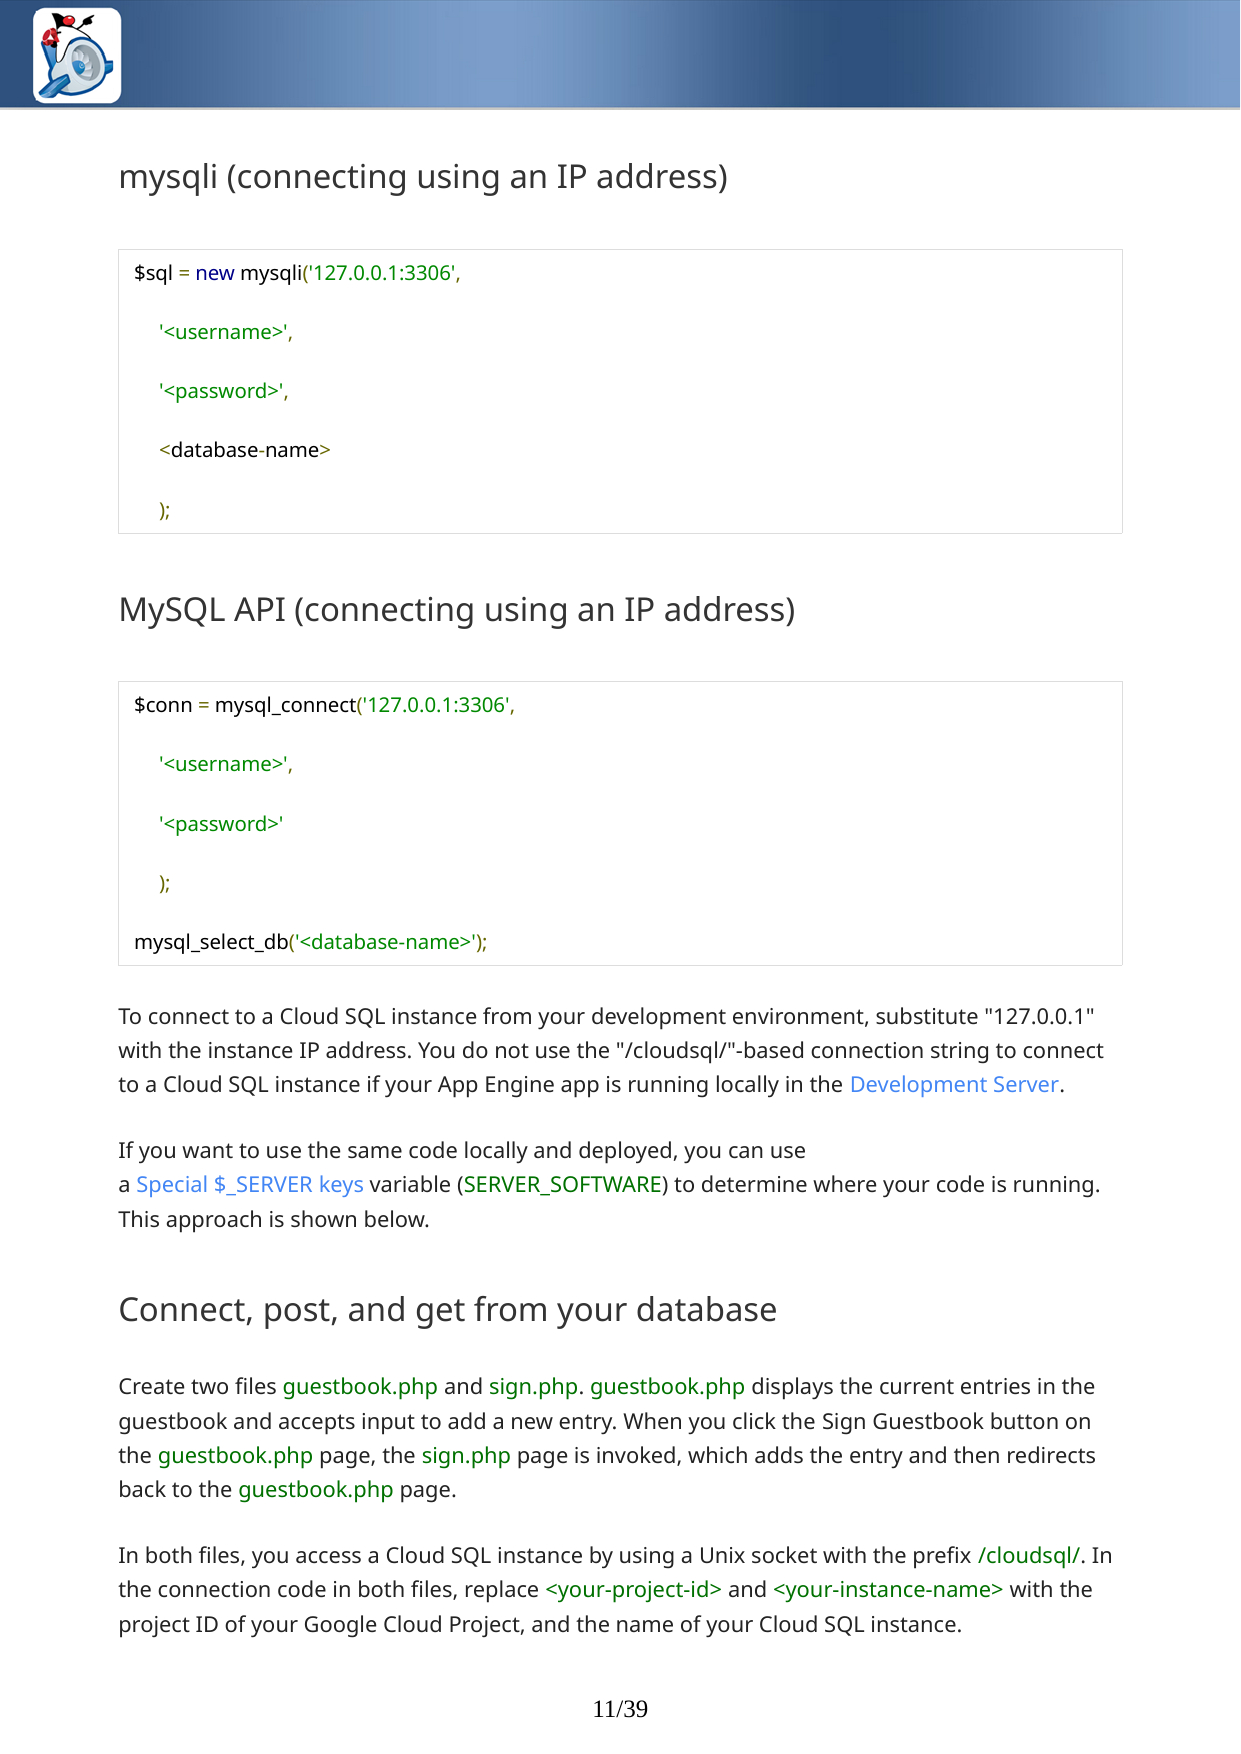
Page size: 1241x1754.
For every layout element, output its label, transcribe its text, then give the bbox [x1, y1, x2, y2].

text '<username>', [119, 740, 1122, 778]
text ); [119, 859, 1122, 896]
text $sql = new mysqli('127.0.0.1:3306', [119, 250, 1122, 286]
text mysql_select_db('<database-name>'); [119, 918, 1122, 965]
subtitle Connect, post, and get from your database [118, 1287, 1122, 1331]
text To connect to a Cloud SQL instance from your development environment, substitute "127.0.0.1" with the instance IP address. You do not use the "/cloudsql/"-based connection string to connect to a Cloud SQL instance if your App Engine app is running locally in the Development Server. [118, 996, 1122, 1099]
text ); [119, 486, 1122, 533]
text Create two files guestbook.php and sign.php. guestbook.php displays the current entries in the guestbook and accepts input to add a new entry. When you click the Sign Guestbook button on the guestbook.php page, the sign.php page is invoked, which adds the entry and then redirects back to the guestbook.php page. [118, 1367, 1122, 1504]
text '<username>', [119, 308, 1122, 346]
text '<password>', [119, 367, 1122, 405]
text If you want to use the same code locally and deployed, you can use a Special $_SERVER keys variable (SERVER_SOFTWARE) to determine where your code is running. This approach is shown below. [118, 1131, 1122, 1234]
text <database-name> [119, 427, 1122, 464]
text $conn = mysql_connect('127.0.0.1:3306', [119, 682, 1122, 719]
text '<password>' [119, 800, 1122, 837]
picture [0, 0, 1241, 110]
subtitle MySQL API (connecting using an IP address) [118, 586, 1122, 631]
subtitle mysqli (connecting using an IP address) [118, 153, 1122, 198]
text In both files, you access a Cloud SQL instance by using a Unix socket with the prefix /cloudsql/. In the connection code in both files, replace <your-project-id> and <your-instance-name> with the project ID of your Google Cloud Project, and the name of your Cloud SQL instance. [118, 1535, 1122, 1638]
